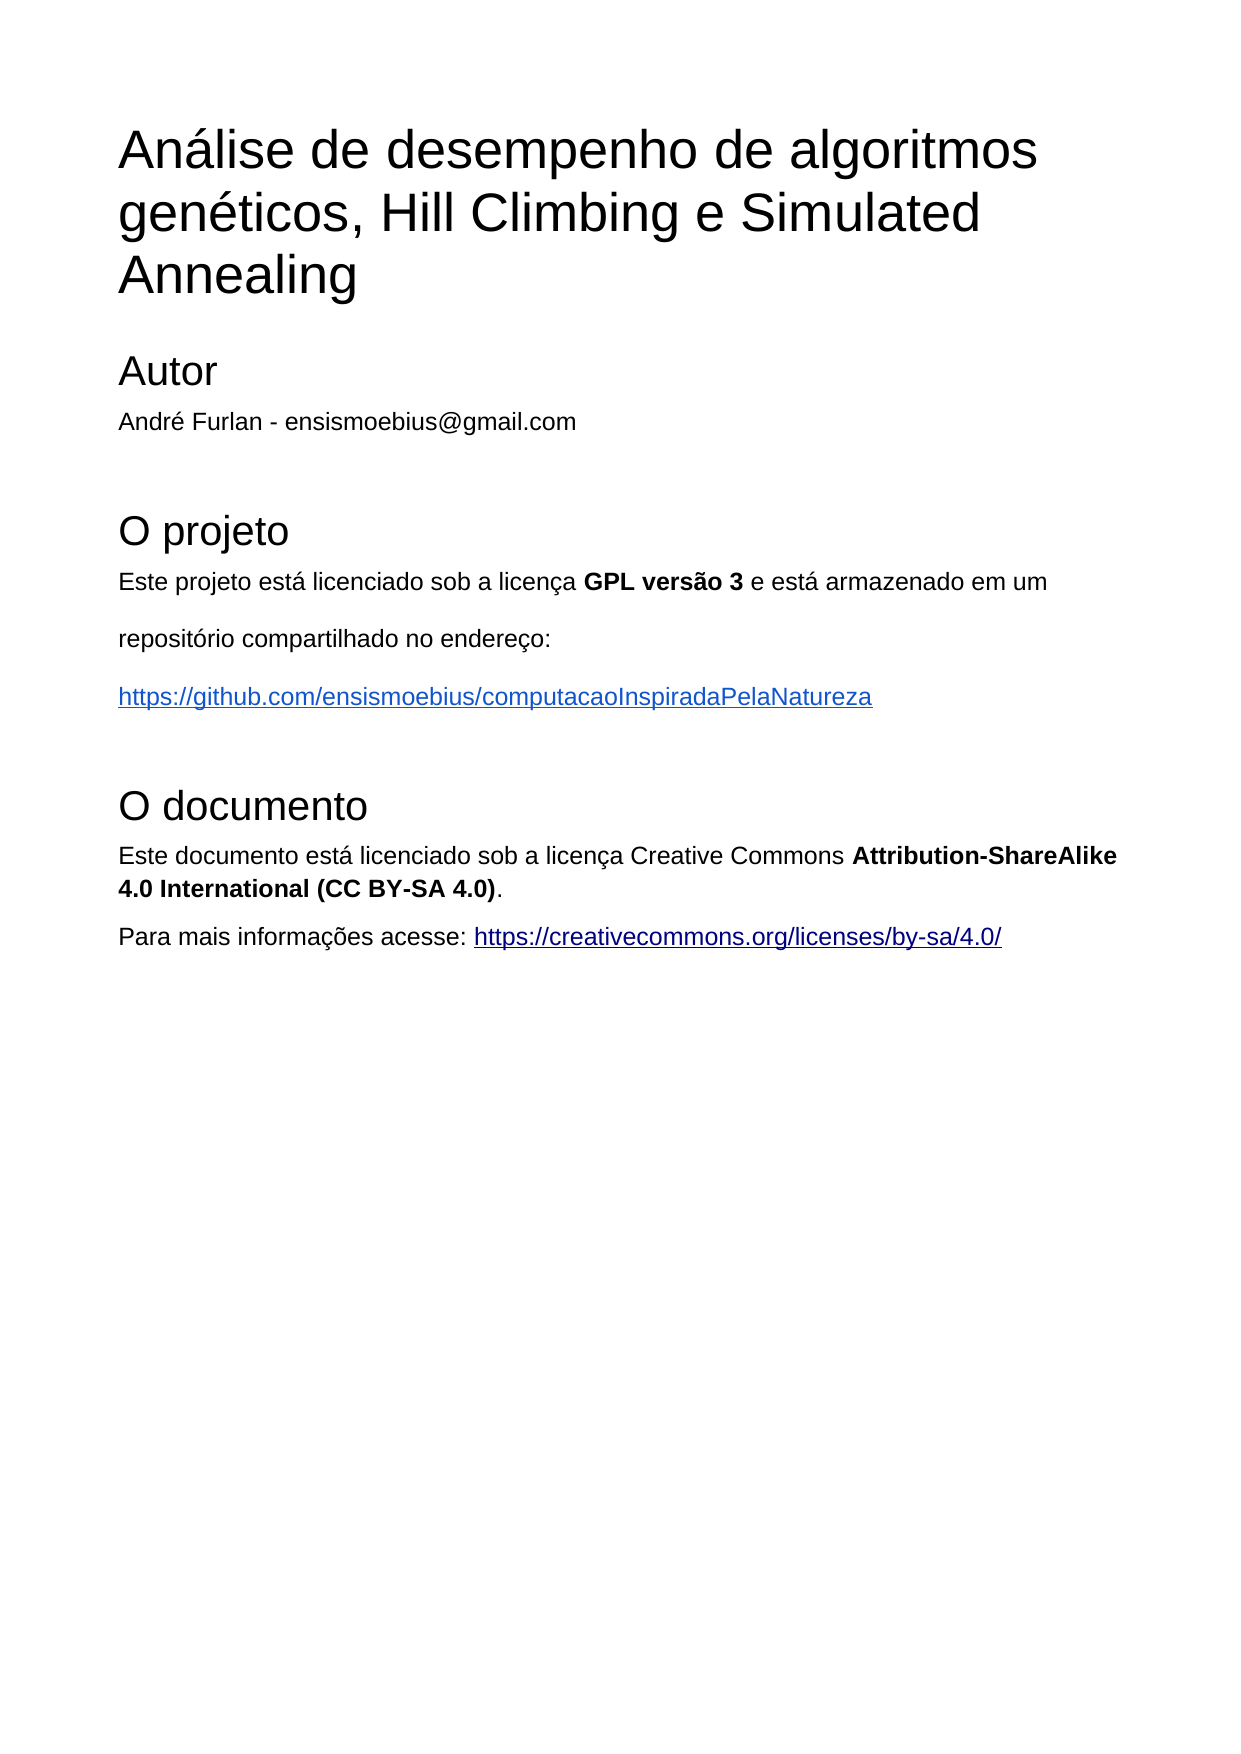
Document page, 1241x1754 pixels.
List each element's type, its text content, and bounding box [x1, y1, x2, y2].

text Para mais informações acesse: https://creativecommons.org/licenses/by-sa/4.0/ [118, 922, 1122, 951]
subtitle O documento [118, 781, 1122, 829]
text Este documento está licenciado sob a licença Creative Commons Attribution-ShareAlike 4.0 International (CC BY-SA 4.0). [118, 841, 1122, 903]
title Análise de desempenho de algoritmos genéticos, Hill Climbing e Simulated Annealing [118, 118, 1122, 305]
text https://github.com/ensismoebius/computacaoInspiradaPelaNatureza [118, 682, 1122, 710]
subtitle O projeto [118, 506, 1122, 554]
subtitle Autor [118, 347, 1122, 394]
text Este projeto está licenciado sob a licença GPL versão 3 e está armazenado em um repositório compartilhado no endereço: [118, 567, 1122, 653]
text André Furlan - ensismoebius@gmail.com [118, 407, 1122, 436]
